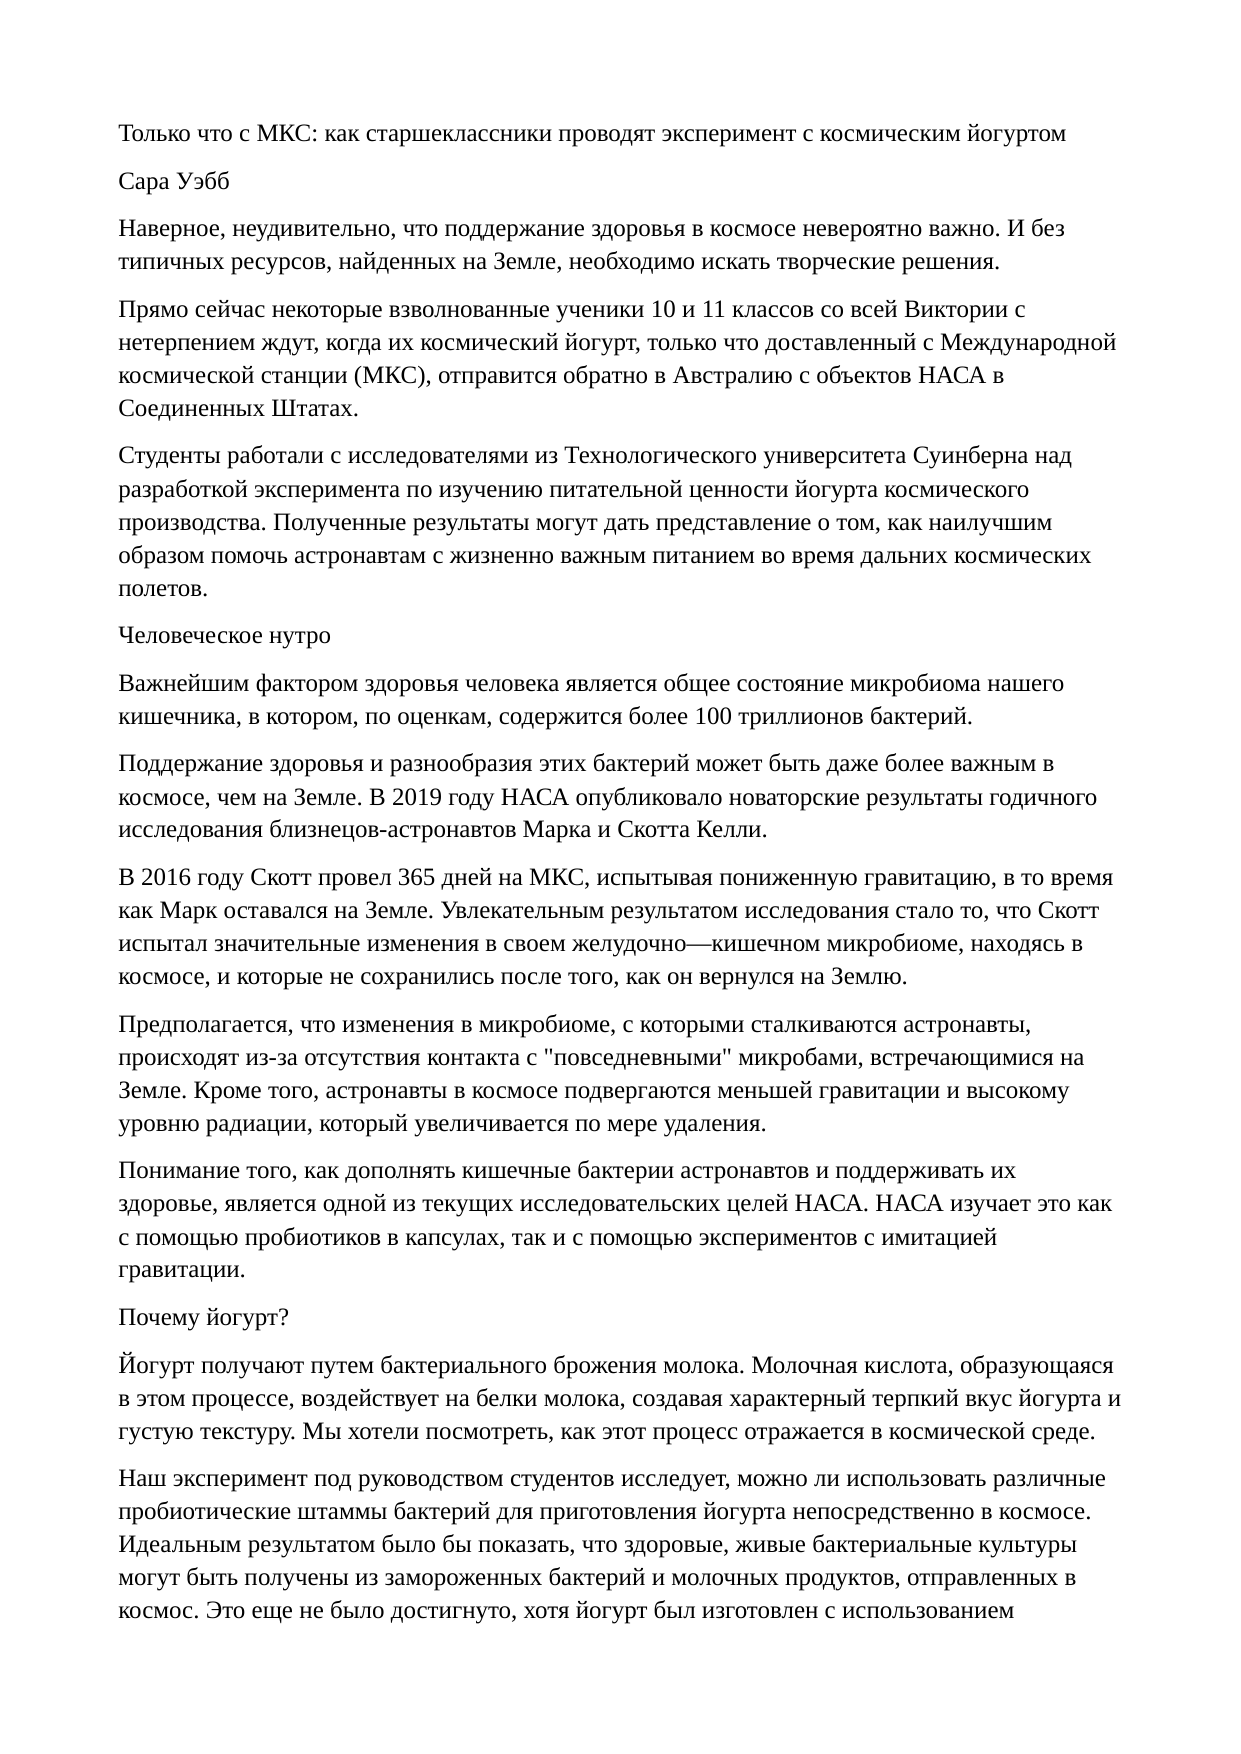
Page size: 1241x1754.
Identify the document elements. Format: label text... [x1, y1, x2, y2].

text Йогурт получают путем бактериального брожения молока. Молочная кислота, образующаяся в этом процессе, воздействует на белки молока, создавая характерный терпкий вкус йогурта и густую текстуру. Мы хотели посмотреть, как этот процесс отражается в космической среде. [118, 1350, 1122, 1444]
text Человеческое нутро [118, 620, 1122, 649]
text Поддержание здоровья и разнообразия этих бактерий может быть даже более важным в космосе, чем на Земле. В 2019 году НАСА опубликовало новаторские результаты годичного исследования близнецов-астронавтов Марка и Скотта Келли. [118, 748, 1122, 843]
text Наш эксперимент под руководством студентов исследует, можно ли использовать различные пробиотические штаммы бактерий для приготовления йогурта непосредственно в космосе. Идеальным результатом было бы показать, что здоровые, живые бактериальные культуры могут быть получены из замороженных бактерий и молочных продуктов, отправленных в космос. Это еще не было достигнуто, хотя йогурт был изготовлен с использованием [118, 1463, 1122, 1624]
text Только что с МКС: как старшеклассники проводят эксперимент с космическим йогуртом [118, 118, 1122, 147]
text Студенты работали с исследователями из Технологического университета Суинберна над разработкой эксперимента по изучению питательной ценности йогурта космического производства. Полученные результаты могут дать представление о том, как наилучшим образом помочь астронавтам с жизненно важным питанием во время дальних космических полетов. [118, 441, 1122, 601]
text Предполагается, что изменения в микробиоме, с которыми сталкиваются астронавты, происходят из-за отсутствия контакта с "повседневными" микробами, встречающимися на Земле. Кроме того, астронавты в космосе подвергаются меньшей гравитации и высокому уровню радиации, который увеличивается по мере удаления. [118, 1009, 1122, 1137]
text Наверное, неудивительно, что поддержание здоровья в космосе невероятно важно. И без типичных ресурсов, найденных на Земле, необходимо искать творческие решения. [118, 213, 1122, 275]
text Понимание того, как дополнять кишечные бактерии астронавтов и поддерживать их здоровье, является одной из текущих исследовательских целей НАСА. НАСА изучает это как с помощью пробиотиков в капсулах, так и с помощью экспериментов с имитацией гравитации. [118, 1156, 1122, 1283]
text Прямо сейчас некоторые взволнованные ученики 10 и 11 классов со всей Виктории с нетерпением ждут, когда их космический йогурт, только что доставленный с Международной космической станции (МКС), отправится обратно в Австралию с объектов НАСА в Соединенных Штатах. [118, 294, 1122, 422]
text В 2016 году Скотт провел 365 дней на МКС, испытывая пониженную гравитацию, в то время как Марк оставался на Земле. Увлекательным результатом исследования стало то, что Скотт испытал значительные изменения в своем желудочно—кишечном микробиоме, находясь в космосе, и которые не сохранились после того, как он вернулся на Землю. [118, 862, 1122, 990]
text Сара Уэбб [118, 166, 1122, 194]
text Почему йогурт? [118, 1302, 1122, 1331]
text Важнейшим фактором здоровья человека является общее состояние микробиома нашего кишечника, в котором, по оценкам, содержится более 100 триллионов бактерий. [118, 668, 1122, 730]
